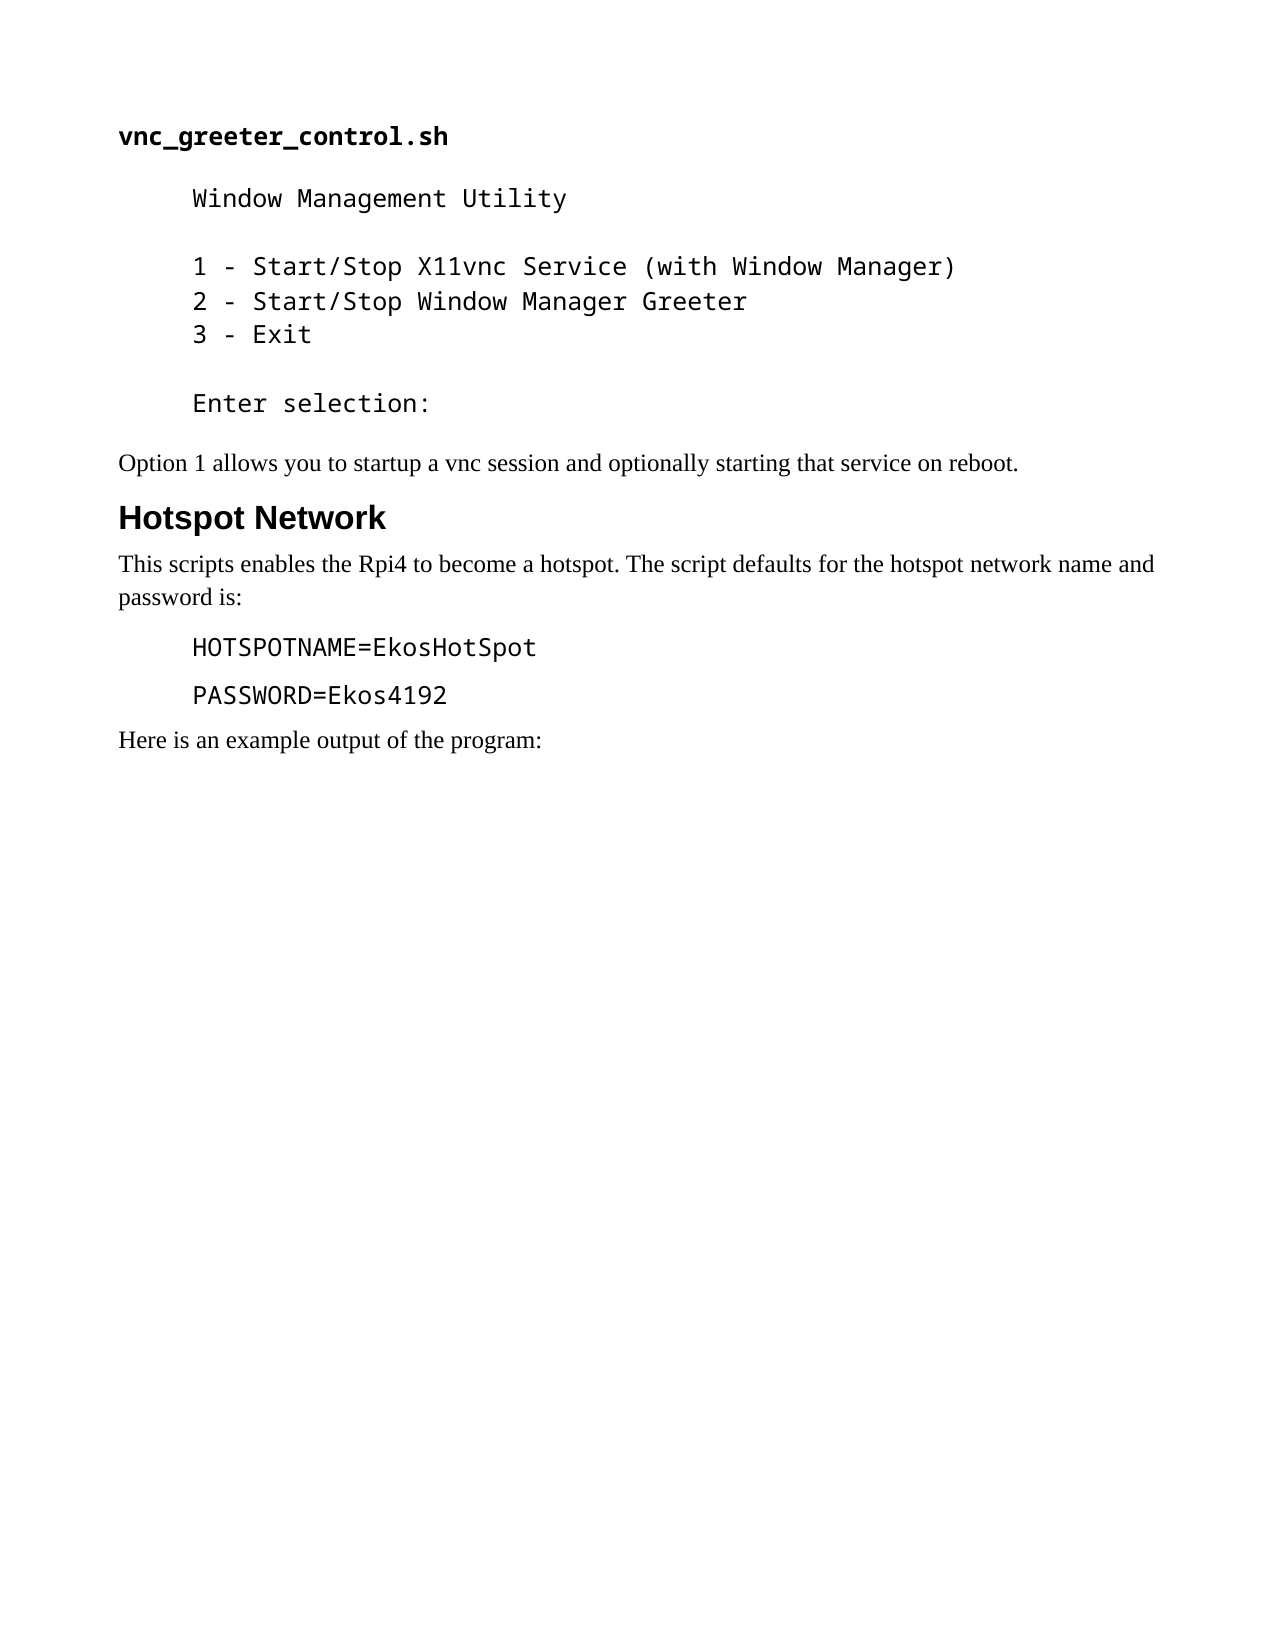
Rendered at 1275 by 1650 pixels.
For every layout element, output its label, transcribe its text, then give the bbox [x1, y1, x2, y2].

text Window Management Utility [192, 181, 1157, 215]
text Option 1 allows you to startup a vnc session and optionally starting that service on reboot. [118, 448, 1157, 477]
text 1 - Start/Stop X11vnc Service (with Window Manager) [192, 249, 1157, 283]
text This scripts enables the Rpi4 to become a hotspot. The script defaults for the hotspot network name and password is: [118, 549, 1157, 611]
text HOTSPOTNAME=EkosHotSpot [192, 629, 1157, 663]
text vnc_greeter_control.sh [118, 118, 1157, 152]
text 3 - Exit [192, 317, 1157, 351]
text 2 - Start/Stop Window Manager Greeter [192, 283, 1157, 317]
text PASSWORD=Ekos4192 [192, 677, 1157, 711]
text Enter selection: [192, 385, 1157, 419]
text Here is an example output of the program: [118, 725, 1157, 754]
subtitle Hotspot Network [118, 498, 1157, 536]
